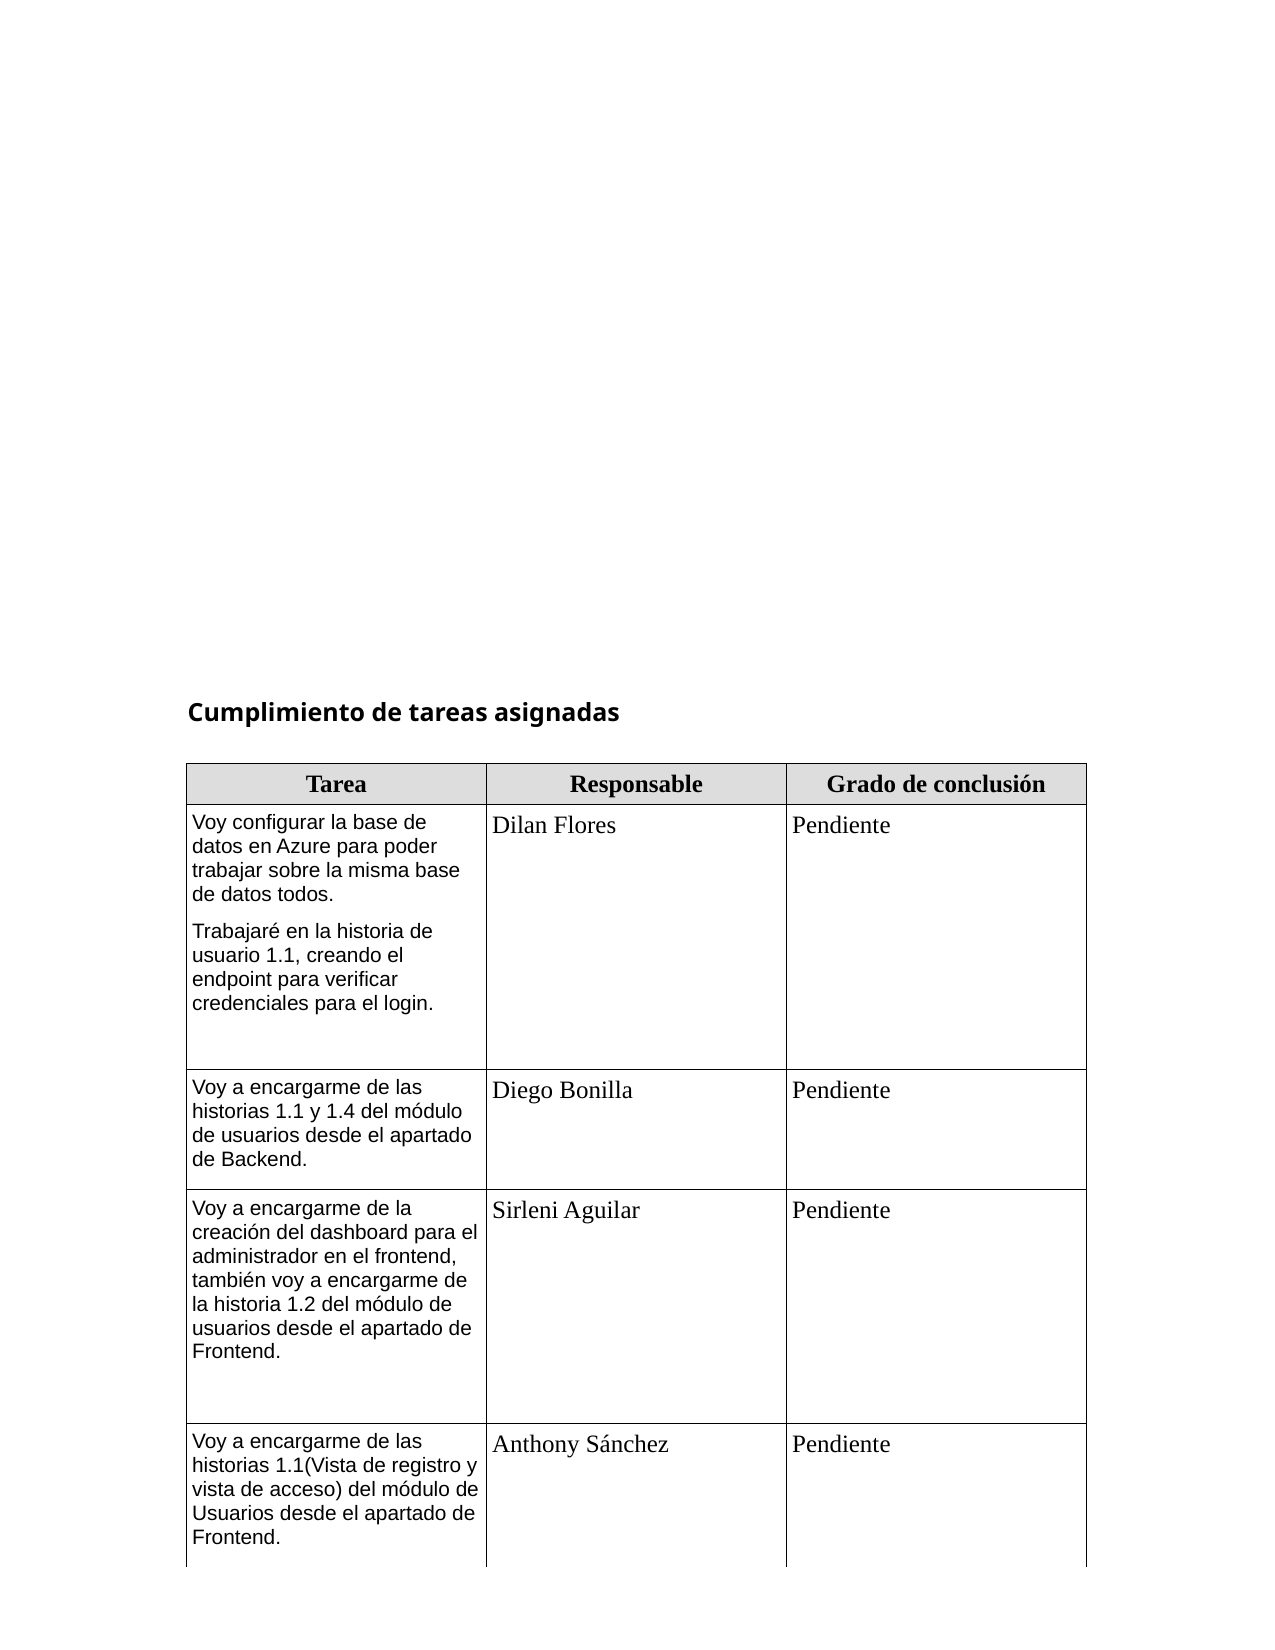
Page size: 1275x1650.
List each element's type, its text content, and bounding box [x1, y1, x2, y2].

table_cell Voy a encargarme de las historias 1.1 y 1.4 del módulo de usuarios desde el apartado de Backend. [187, 1070, 486, 1189]
table_cell Pendiente [787, 1424, 1086, 1567]
text Cumplimiento de tareas asignadas [187, 695, 1087, 729]
table_cell Voy a encargarme de las historias 1.1(Vista de registro y vista de acceso) del módulo de Usuarios desde el apartado de Frontend. [187, 1424, 486, 1567]
table_cell Diego Bonilla [487, 1070, 786, 1189]
table_cell Pendiente [787, 805, 1086, 1069]
table_cell Pendiente [787, 1070, 1086, 1189]
table_cell Voy a encargarme de la creación del dashboard para el administrador en el frontend, también voy a encargarme de la historia 1.2 del módulo de usuarios desde el apartado de Frontend. [187, 1190, 486, 1423]
table_header Tarea [187, 764, 486, 804]
table_cell Anthony Sánchez [487, 1424, 786, 1567]
table_cell Dilan Flores [487, 805, 786, 1069]
table_cell Pendiente [787, 1190, 1086, 1423]
table_header Grado de conclusión [787, 764, 1086, 804]
table_cell Sirleni Aguilar [487, 1190, 786, 1423]
table_header Responsable [487, 764, 786, 804]
table_cell Voy configurar la base de datos en Azure para poder trabajar sobre la misma base de datos todos. Trabajaré en la historia de usuario 1.1, creando el endpoint para verificar credenciales para el login. [187, 805, 486, 1069]
